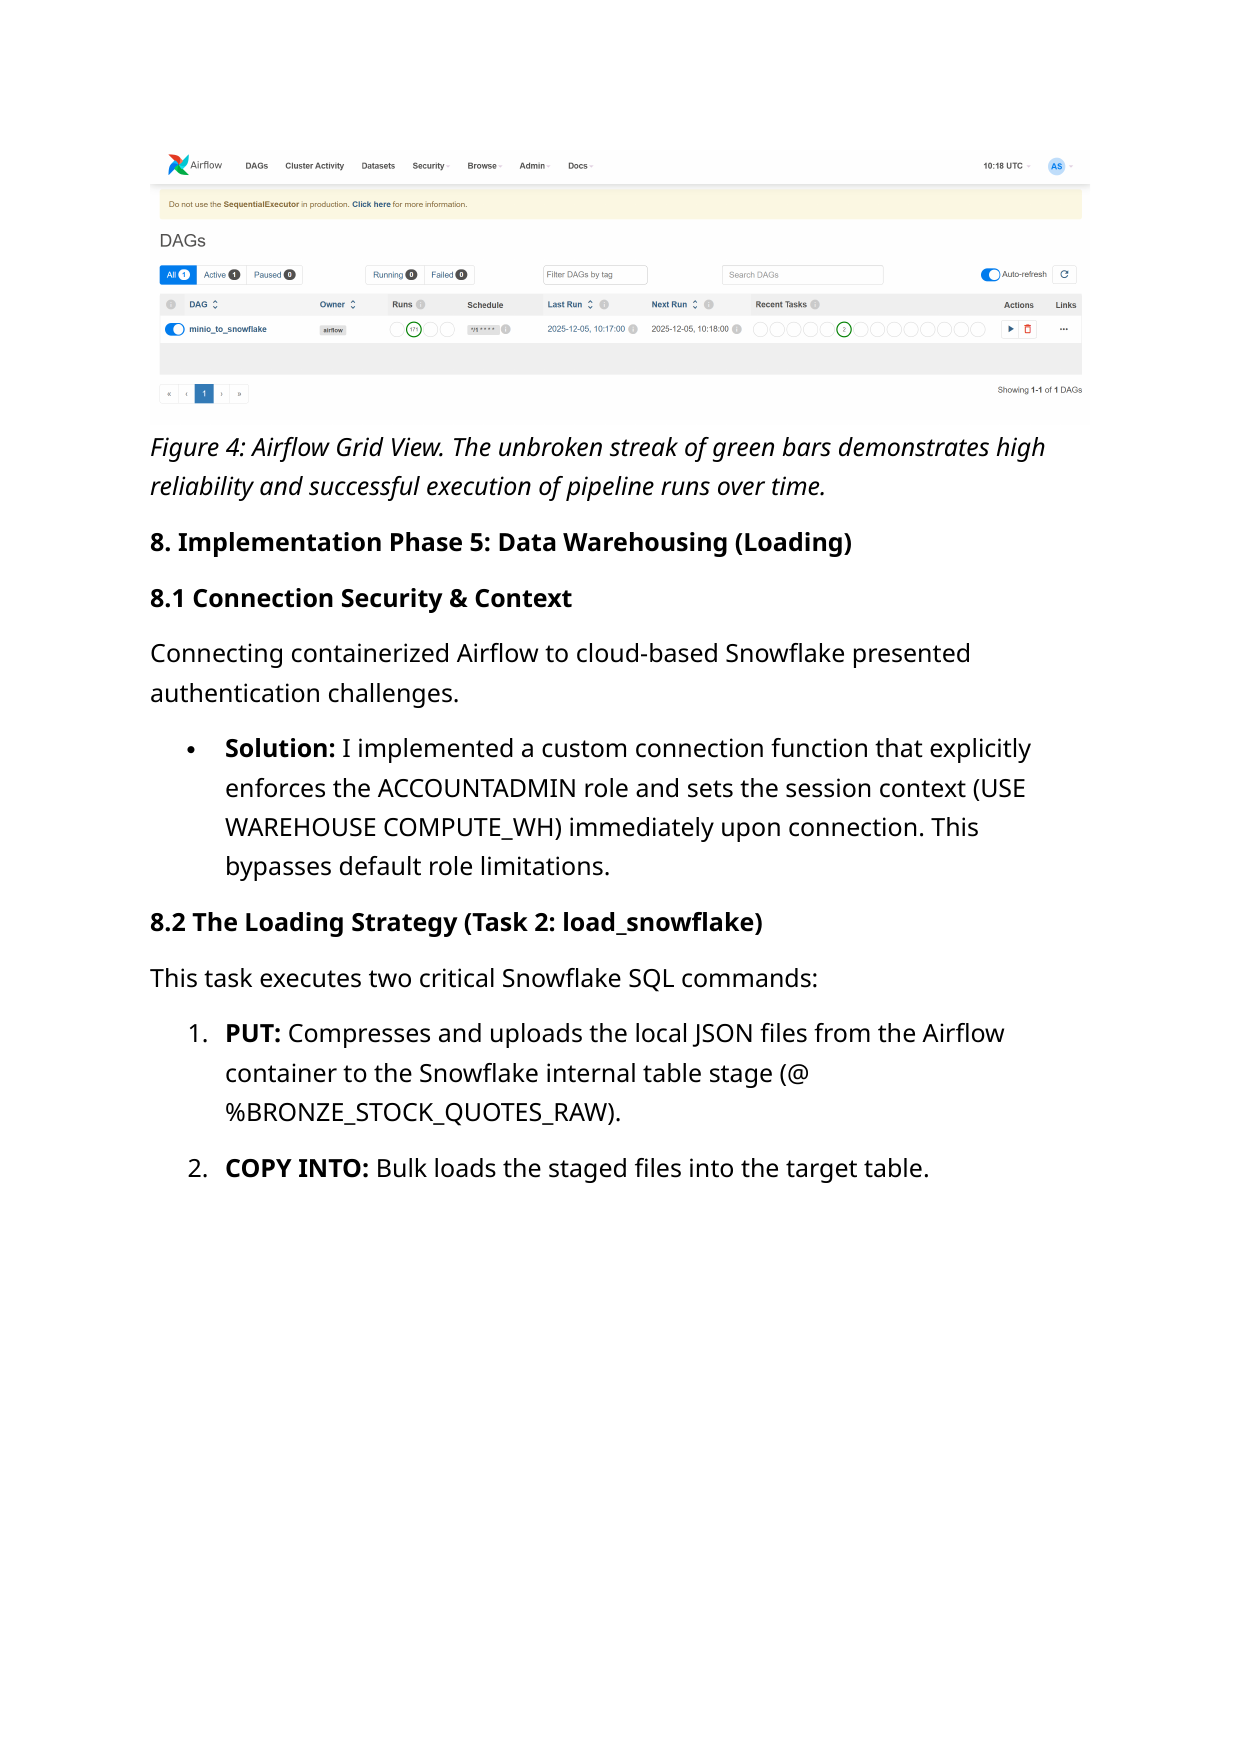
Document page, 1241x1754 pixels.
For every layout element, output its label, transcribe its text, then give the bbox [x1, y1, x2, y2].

text 8.2 The Loading Strategy (Task 2: load_snowflake) [150, 904, 1090, 938]
text This task executes two critical Snowflake SQL commands: [150, 960, 1090, 994]
list PUT: Compresses and uploads the local JSON files from the Airflow container to the Snowflake internal table stage (@%BRONZE_STOCK_QUOTES_RAW). [187, 1016, 1090, 1128]
text 8. Implementation Phase 5: Data Warehousing (Loading) [150, 524, 1090, 558]
text Connecting containerized Airflow to cloud-based Snowflake presented authentication challenges. [150, 636, 1090, 709]
list Solution: I implemented a custom connection function that explicitly enforces the ACCOUNTADMIN role and sets the session context (USE WAREHOUSE COMPUTE_WH) immediately upon connection. This bypasses default role limitations. [187, 731, 1090, 883]
text Figure 4: Airflow Grid View. The unbroken streak of green bars demonstrates high reliability and successful execution of pipeline runs over time. [150, 425, 1090, 503]
text 8.1 Connection Security & Context [150, 580, 1090, 614]
list COPY INTO: Bulk loads the staged files into the target table. [187, 1150, 1090, 1184]
